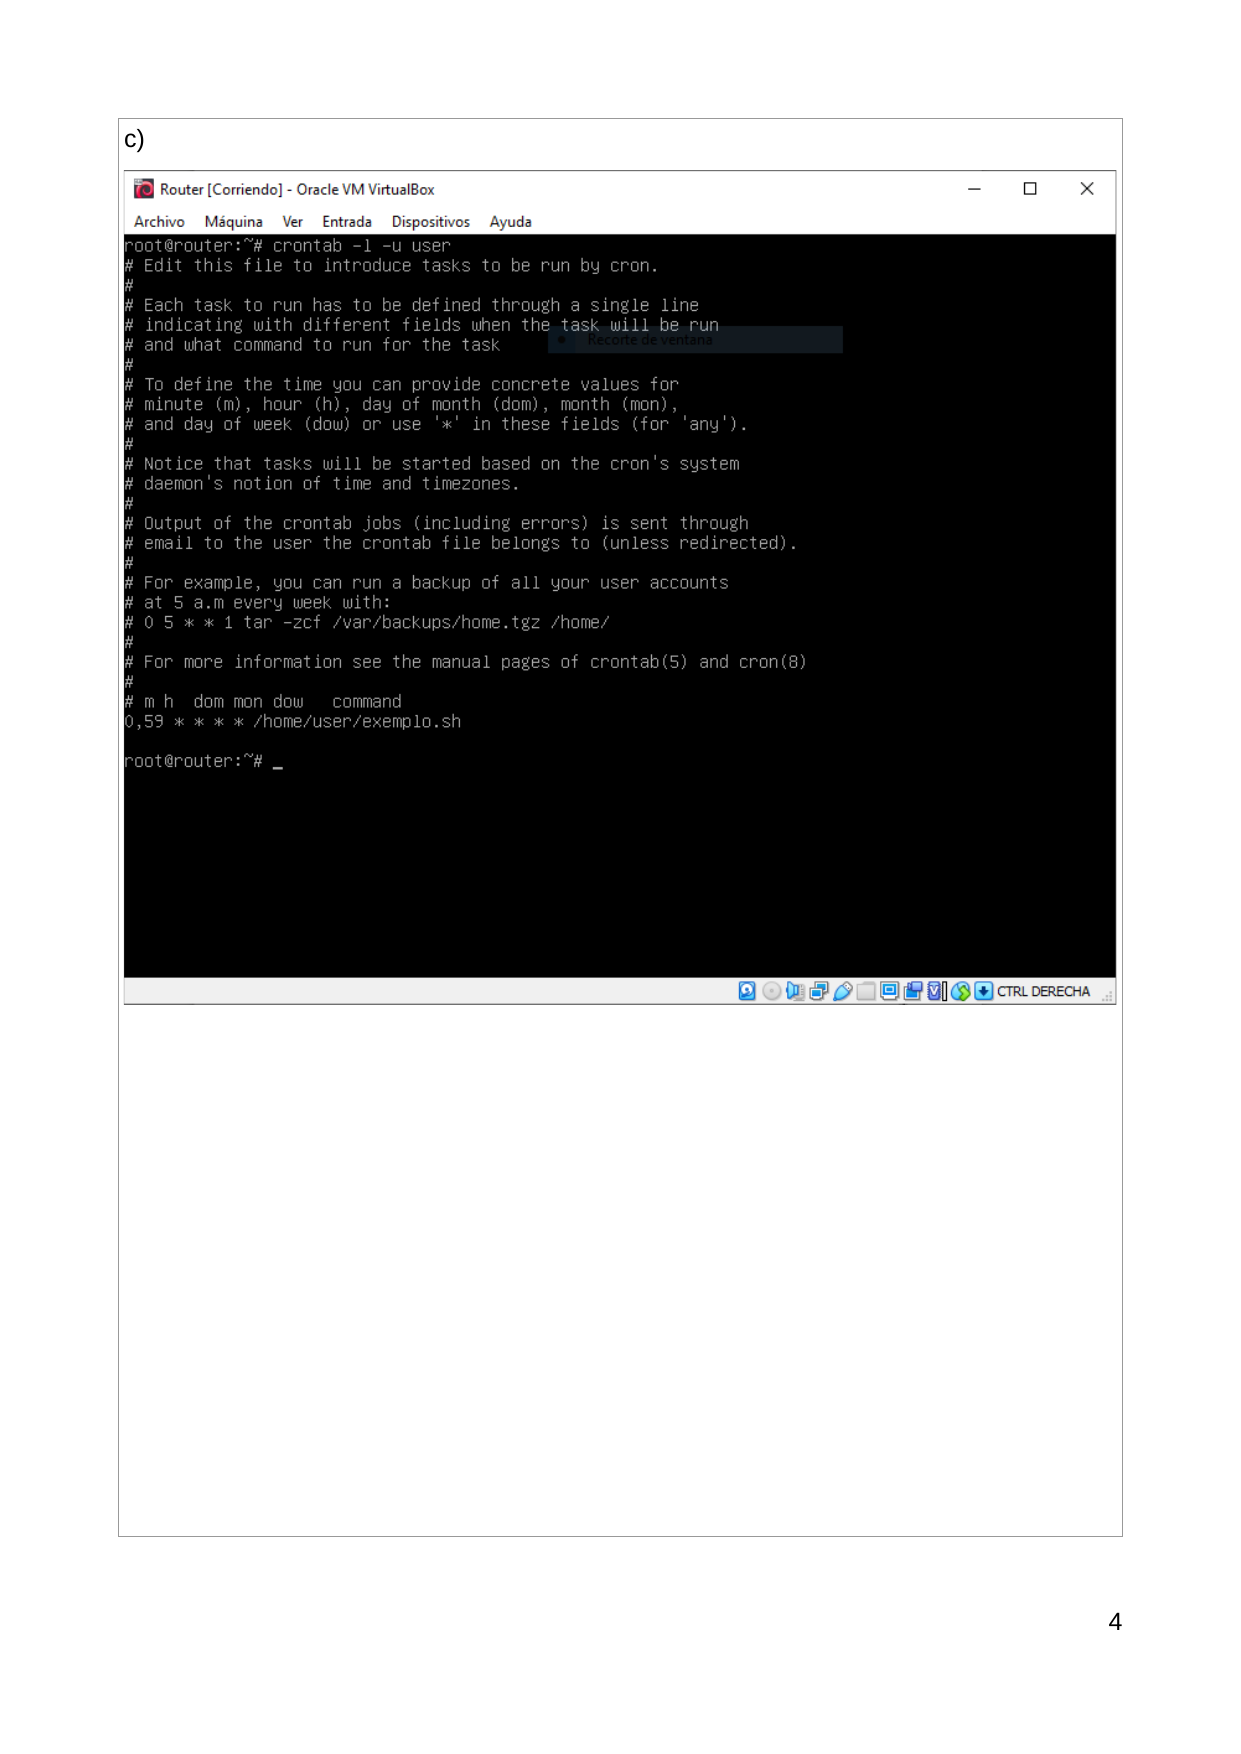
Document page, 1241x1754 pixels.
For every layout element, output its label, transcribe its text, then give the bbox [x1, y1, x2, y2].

table_cell c) [119, 119, 1122, 1536]
picture [123, 170, 1117, 1005]
